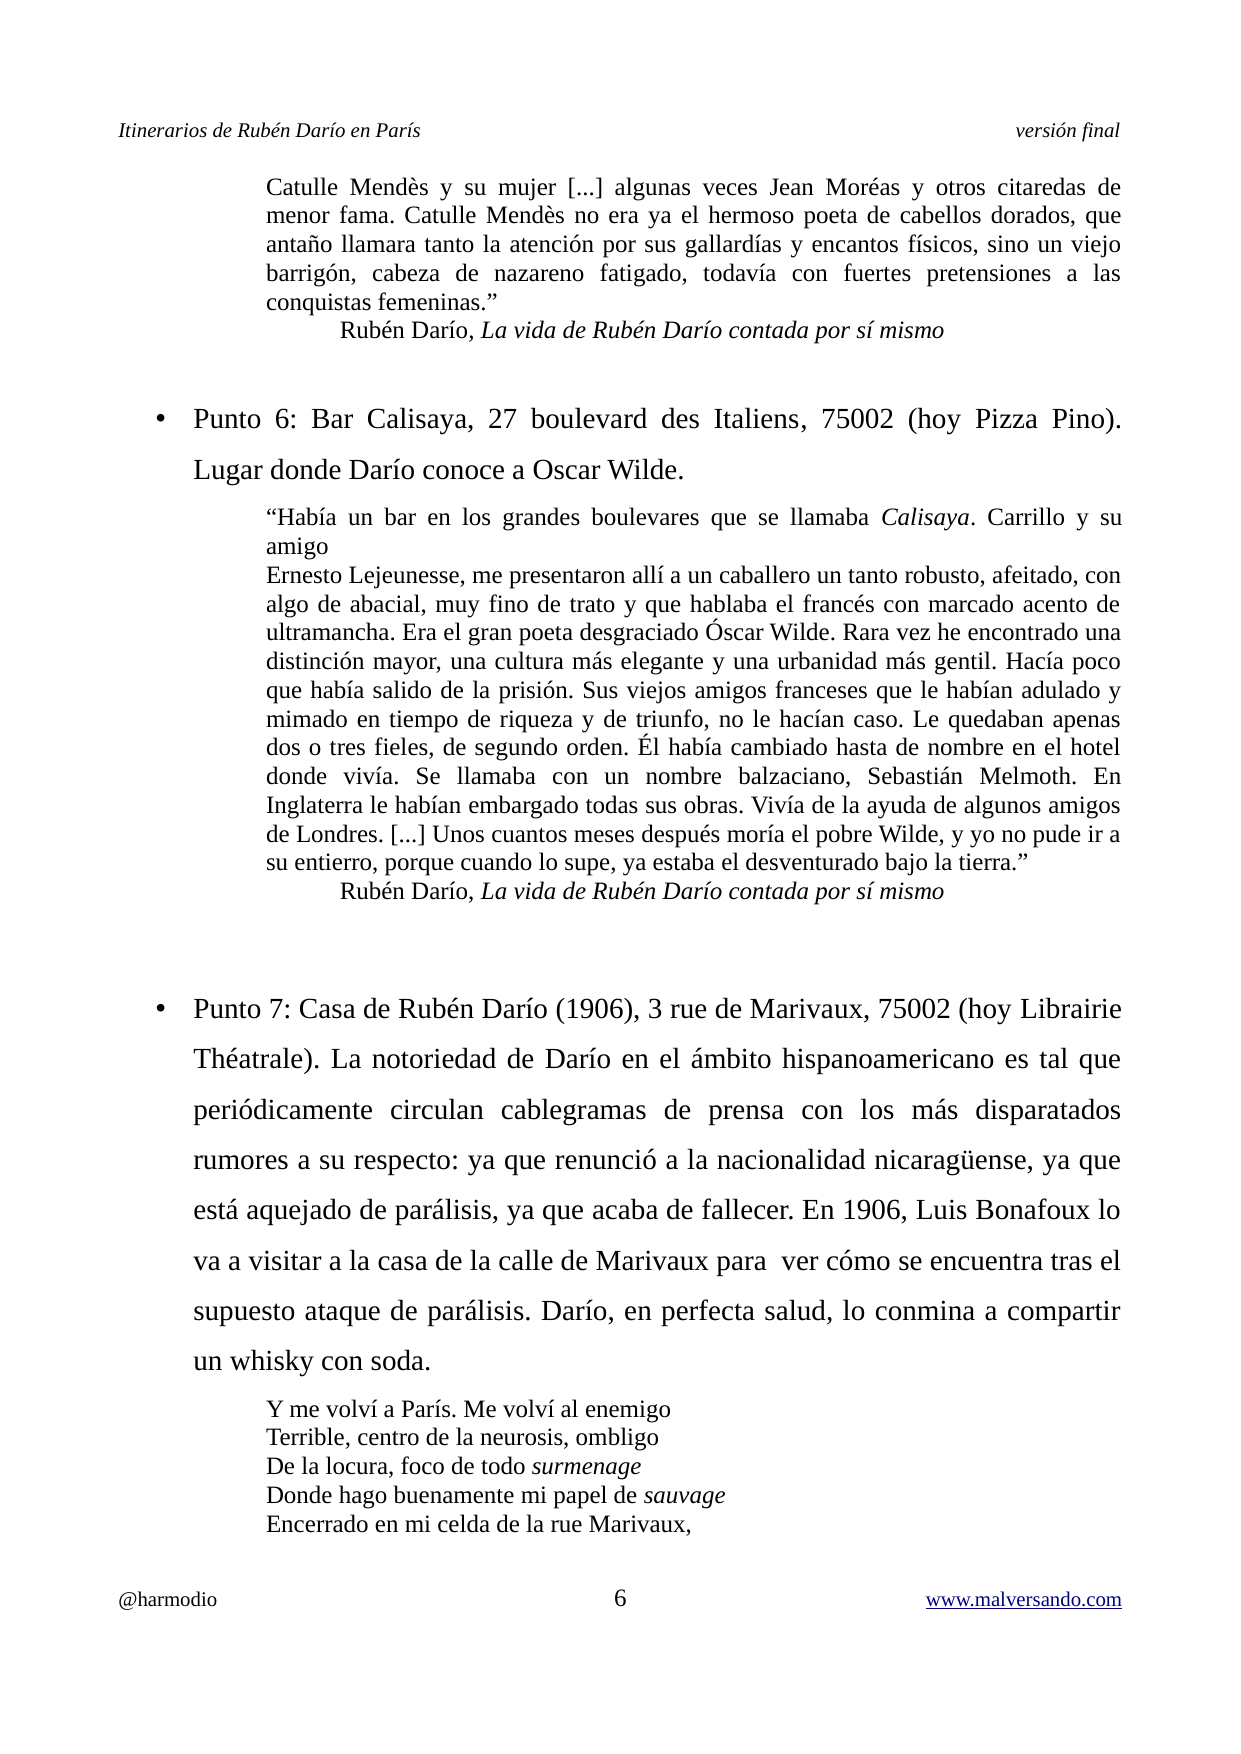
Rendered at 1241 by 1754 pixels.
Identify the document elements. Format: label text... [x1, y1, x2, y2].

text Encerrado en mi celda de la rue Marivaux, [192, 1509, 1122, 1537]
text “Había un bar en los grandes boulevares que se llamaba Calisaya. Carrillo y su amigo [266, 502, 1122, 560]
text De la locura, foco de todo surmenage [192, 1451, 1122, 1480]
text Rubén Darío, La vida de Rubén Darío contada por sí mismo [266, 876, 1122, 905]
list Punto 6: Bar Calisaya, 27 boulevard des Italiens, 75002 (hoy Pizza Pino). Lugar donde Darío conoce a Oscar Wilde. [156, 402, 1122, 486]
text Rubén Darío, La vida de Rubén Darío contada por sí mismo [266, 315, 1122, 344]
text Donde hago buenamente mi papel de sauvage [192, 1480, 1122, 1509]
text Terrible, centro de la neurosis, ombligo [192, 1422, 1122, 1451]
list Punto 7: Casa de Rubén Darío (1906), 3 rue de Marivaux, 75002 (hoy Librairie Théatrale). La notoriedad de Darío en el ámbito hispanoamericano es tal que periódicamente circulan cablegramas de prensa con los más disparatados rumores a su respecto: ya que renunció a la nacionalidad nicaragüense, ya que está aquejado de parálisis, ya que acaba de fallecer. En 1906, Luis Bonafoux lo va a visitar a la casa de la calle de Marivaux para ver cómo se encuentra tras el supuesto ataque de parálisis. Darío, en perfecta salud, lo conmina a compartir un whisky con soda. [156, 991, 1122, 1377]
text Y me volví a París. Me volví al enemigo [192, 1394, 1122, 1422]
text Catulle Mendès y su mujer [...] algunas veces Jean Moréas y otros citaredas de menor fama. Catulle Mendès no era ya el hermoso poeta de cabellos dorados, que antaño llamara tanto la atención por sus gallardías y encantos físicos, sino un viejo barrigón, cabeza de nazareno fatigado, todavía con fuertes pretensiones a las conquistas femeninas.” [266, 172, 1122, 315]
text Ernesto Lejeunesse, me presentaron allí a un caballero un tanto robusto, afeitado, con algo de abacial, muy fino de trato y que hablaba el francés con marcado acento de ultramancha. Era el gran poeta desgraciado Óscar Wilde. Rara vez he encontrado una distinción mayor, una cultura más elegante y una urbanidad más gentil. Hacía poco que había salido de la prisión. Sus viejos amigos franceses que le habían adulado y mimado en tiempo de riqueza y de triunfo, no le hacían caso. Le quedaban apenas dos o tres fieles, de segundo orden. Él había cambiado hasta de nombre en el hotel donde vivía. Se llamaba con un nombre balzaciano, Sebastián Melmoth. En Inglaterra le habían embargado todas sus obras. Vivía de la ayuda de algunos amigos de Londres. [...] Unos cuantos meses después moría el pobre Wilde, y yo no pude ir a su entierro, porque cuando lo supe, ya estaba el desventurado bajo la tierra.” [266, 560, 1122, 876]
